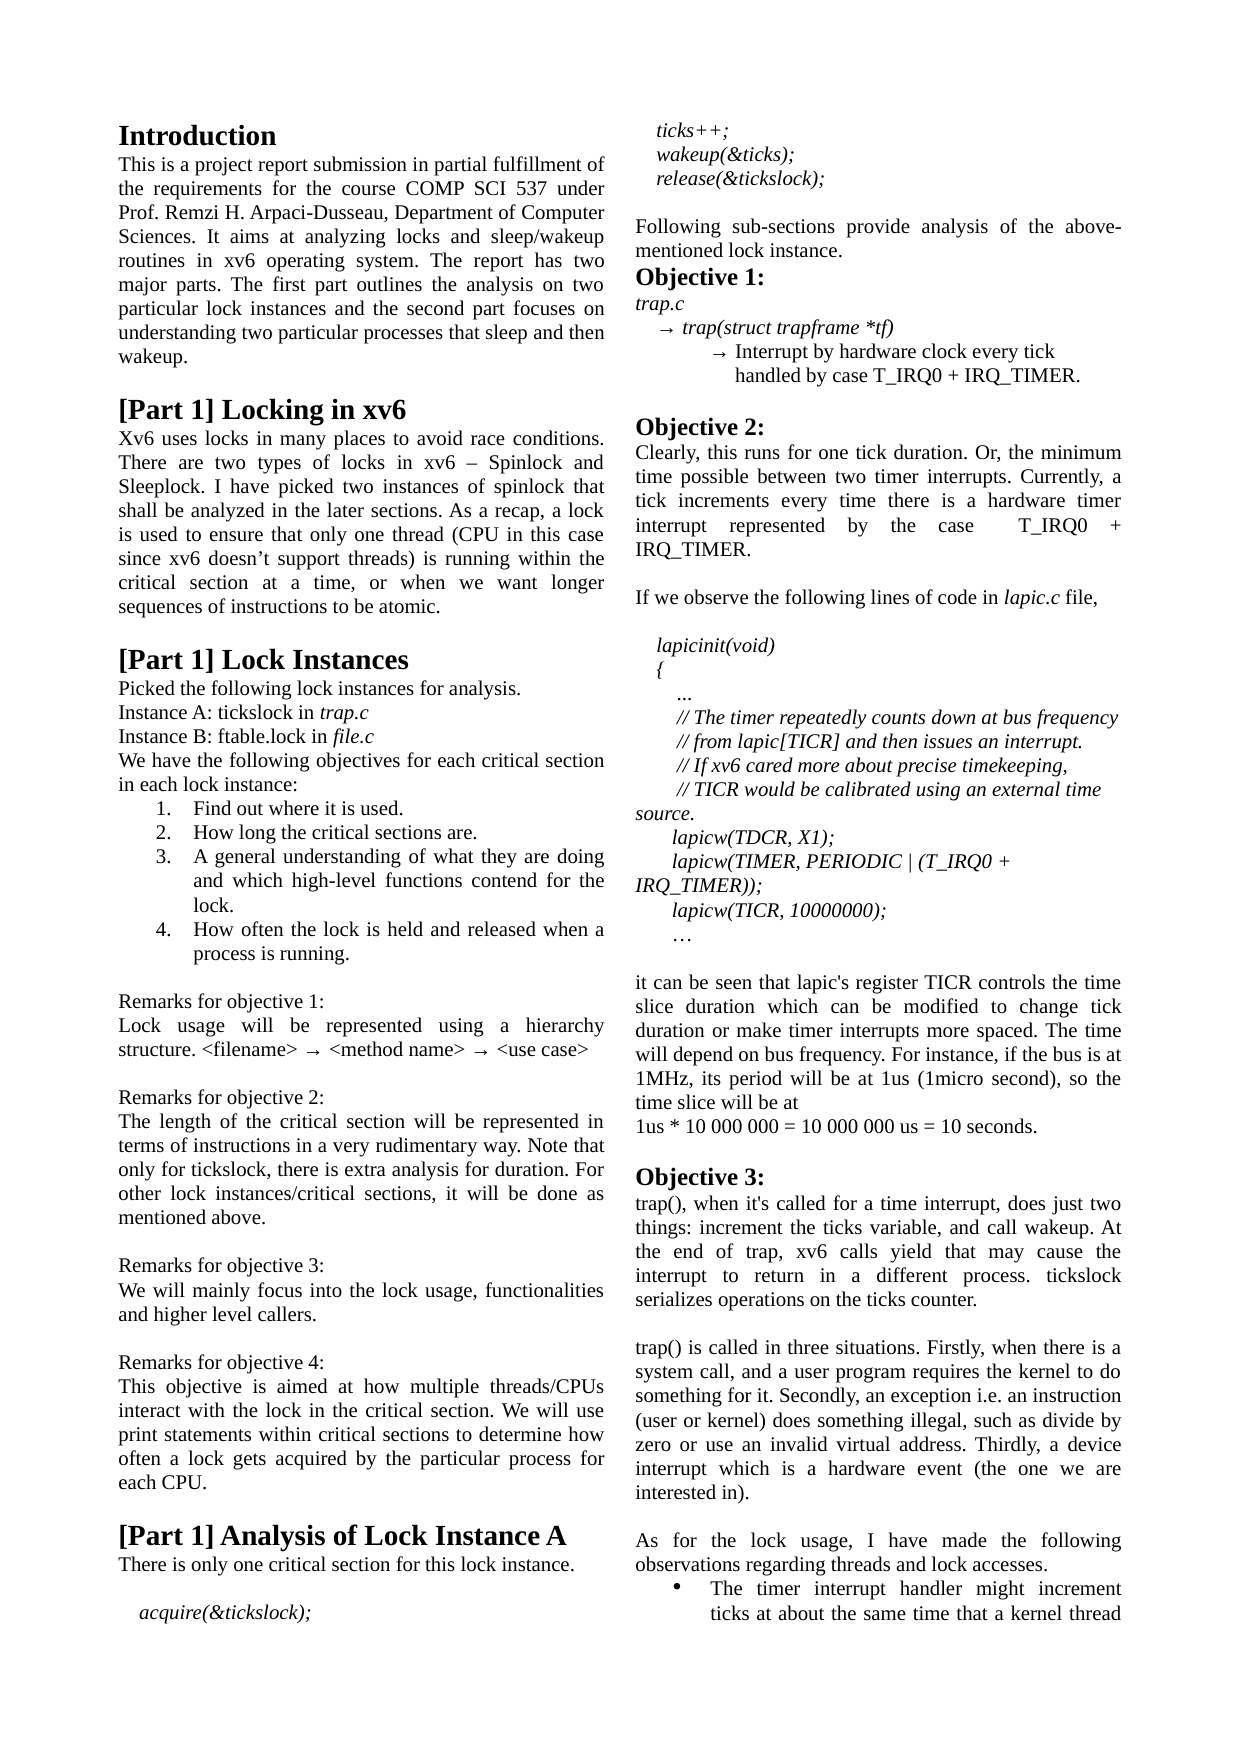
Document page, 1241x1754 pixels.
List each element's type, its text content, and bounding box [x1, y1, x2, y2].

text … [635, 922, 1122, 946]
text Objective 2: [635, 412, 1122, 440]
text Picked the following lock instances for analysis. [118, 676, 605, 700]
text Remarks for objective 3: [118, 1253, 605, 1277]
text { [635, 657, 1122, 681]
text lapicw(TICR, 10000000); [635, 897, 1122, 922]
text Instance A: tickslock in trap.c [118, 700, 605, 724]
text lapicw(TDCR, X1); [635, 825, 1122, 849]
text If we observe the following lines of code in lapic.c file, [635, 585, 1122, 609]
text trap.c [635, 291, 1122, 315]
text Clearly, this runs for one tick duration. Or, the minimum time possible between two timer interrupts. Currently, a tick increments every time there is a hardware timer interrupt represented by the case T_IRQ0 + IRQ_TIMER. [635, 440, 1122, 561]
list The timer interrupt handler might increment ticks at about the same time that a kernel thread [673, 1576, 1122, 1625]
list How often the lock is held and released when a process is running. [156, 917, 605, 965]
text 1us * 10 000 000 = 10 000 000 us = 10 seconds. [635, 1114, 1122, 1138]
text wakeup(&ticks); [635, 142, 1122, 166]
list How long the critical sections are. [156, 820, 605, 844]
text // TICR would be calibrated using an external time source. [635, 777, 1122, 825]
text This is a project report submission in partial fulfillment of the requirements for the course COMP SCI 537 under Prof. Remzi H. Arpaci-Dusseau, Department of Computer Sciences. It aims at analyzing locks and sleep/wakeup routines in xv6 operating system. The report has two major parts. The first part outlines the analysis on two particular lock instances and the second part focuses on understanding two particular processes that sleep and then wakeup. [118, 152, 605, 368]
text release(&tickslock); [635, 166, 1122, 190]
text acquire(&tickslock); [118, 1600, 605, 1624]
text Lock usage will be represented using a hierarchy structure. <filename> → <method name> → <use case> [118, 1013, 605, 1061]
text Xv6 uses locks in many places to avoid race conditions. There are two types of locks in xv6 – Spinlock and Sleeplock. I have picked two instances of spinlock that shall be analyzed in the later sections. As a recap, a lock is used to ensure that only one thread (CPU in this case since xv6 doesn’t support threads) is running within the critical section at a time, or when we want longer sequences of instructions to be atomic. [118, 426, 605, 618]
text → trap(struct trapframe *tf) [635, 315, 1122, 339]
list A general understanding of what they are doing and which high-level functions contend for the lock. [156, 844, 605, 917]
text This objective is aimed at how multiple threads/CPUs interact with the lock in the critical section. We will use print statements within critical sections to determine how often a lock gets acquired by the particular process for each CPU. [118, 1374, 605, 1494]
text trap(), when it's called for a time interrupt, does just two things: increment the ticks variable, and call wakeup. At the end of trap, xv6 calls yield that may cause the interrupt to return in a different process. tickslock serializes operations on the ticks counter. [635, 1191, 1122, 1311]
text lapicw(TIMER, PERIODIC | (T_IRQ0 + IRQ_TIMER)); [635, 849, 1122, 897]
text // If xv6 cared more about precise timekeeping, [635, 753, 1122, 777]
text Remarks for objective 4: [118, 1350, 605, 1374]
text ... [635, 681, 1122, 705]
list Find out where it is used. [156, 796, 605, 820]
text Introduction [118, 118, 605, 152]
text As for the lock usage, I have made the following observations regarding threads and lock accesses. [635, 1528, 1122, 1576]
text [Part 1] Lock Instances [118, 642, 605, 676]
text // from lapic[TICR] and then issues an interrupt. [635, 729, 1122, 753]
text Following sub-sections provide analysis of the above-mentioned lock instance. [635, 214, 1122, 262]
text Remarks for objective 1: [118, 989, 605, 1013]
text // The timer repeatedly counts down at bus frequency [635, 705, 1122, 729]
text trap() is called in three situations. Firstly, when there is a system call, and a user program requires the kernel to do something for it. Secondly, an exception i.e. an instruction (user or kernel) does something illegal, such as divide by zero or use an invalid virtual address. Thirdly, a device interrupt which is a hardware event (the one we are interested in). [635, 1335, 1122, 1504]
text We have the following objectives for each critical section in each lock instance: [118, 748, 605, 796]
text it can be seen that lapic's register TICR controls the time slice duration which can be modified to change tick duration or make timer interrupts more spaced. The time will depend on bus frequency. For instance, if the bus is at 1MHz, its period will be at 1us (1micro second), so the time slice will be at [635, 970, 1122, 1114]
text The length of the critical section will be represented in terms of instructions in a very rudimentary way. Note that only for tickslock, there is extra analysis for duration. For other lock instances/critical sections, it will be done as mentioned above. [118, 1109, 605, 1229]
text [Part 1] Locking in xv6 [118, 392, 605, 426]
text There is only one critical section for this lock instance. [118, 1552, 605, 1576]
text Remarks for objective 2: [118, 1085, 605, 1109]
text Instance B: ftable.lock in file.c [118, 724, 605, 748]
text → Interrupt by hardware clock every tick handled by case T_IRQ0 + IRQ_TIMER. [635, 339, 1122, 387]
text [Part 1] Analysis of Lock Instance A [118, 1518, 605, 1552]
text We will mainly focus into the lock usage, functionalities and higher level callers. [118, 1277, 605, 1326]
text Objective 1: [635, 262, 1122, 291]
text lapicinit(void) [635, 633, 1122, 657]
text Objective 3: [635, 1162, 1122, 1191]
text ticks++; [635, 118, 1122, 142]
